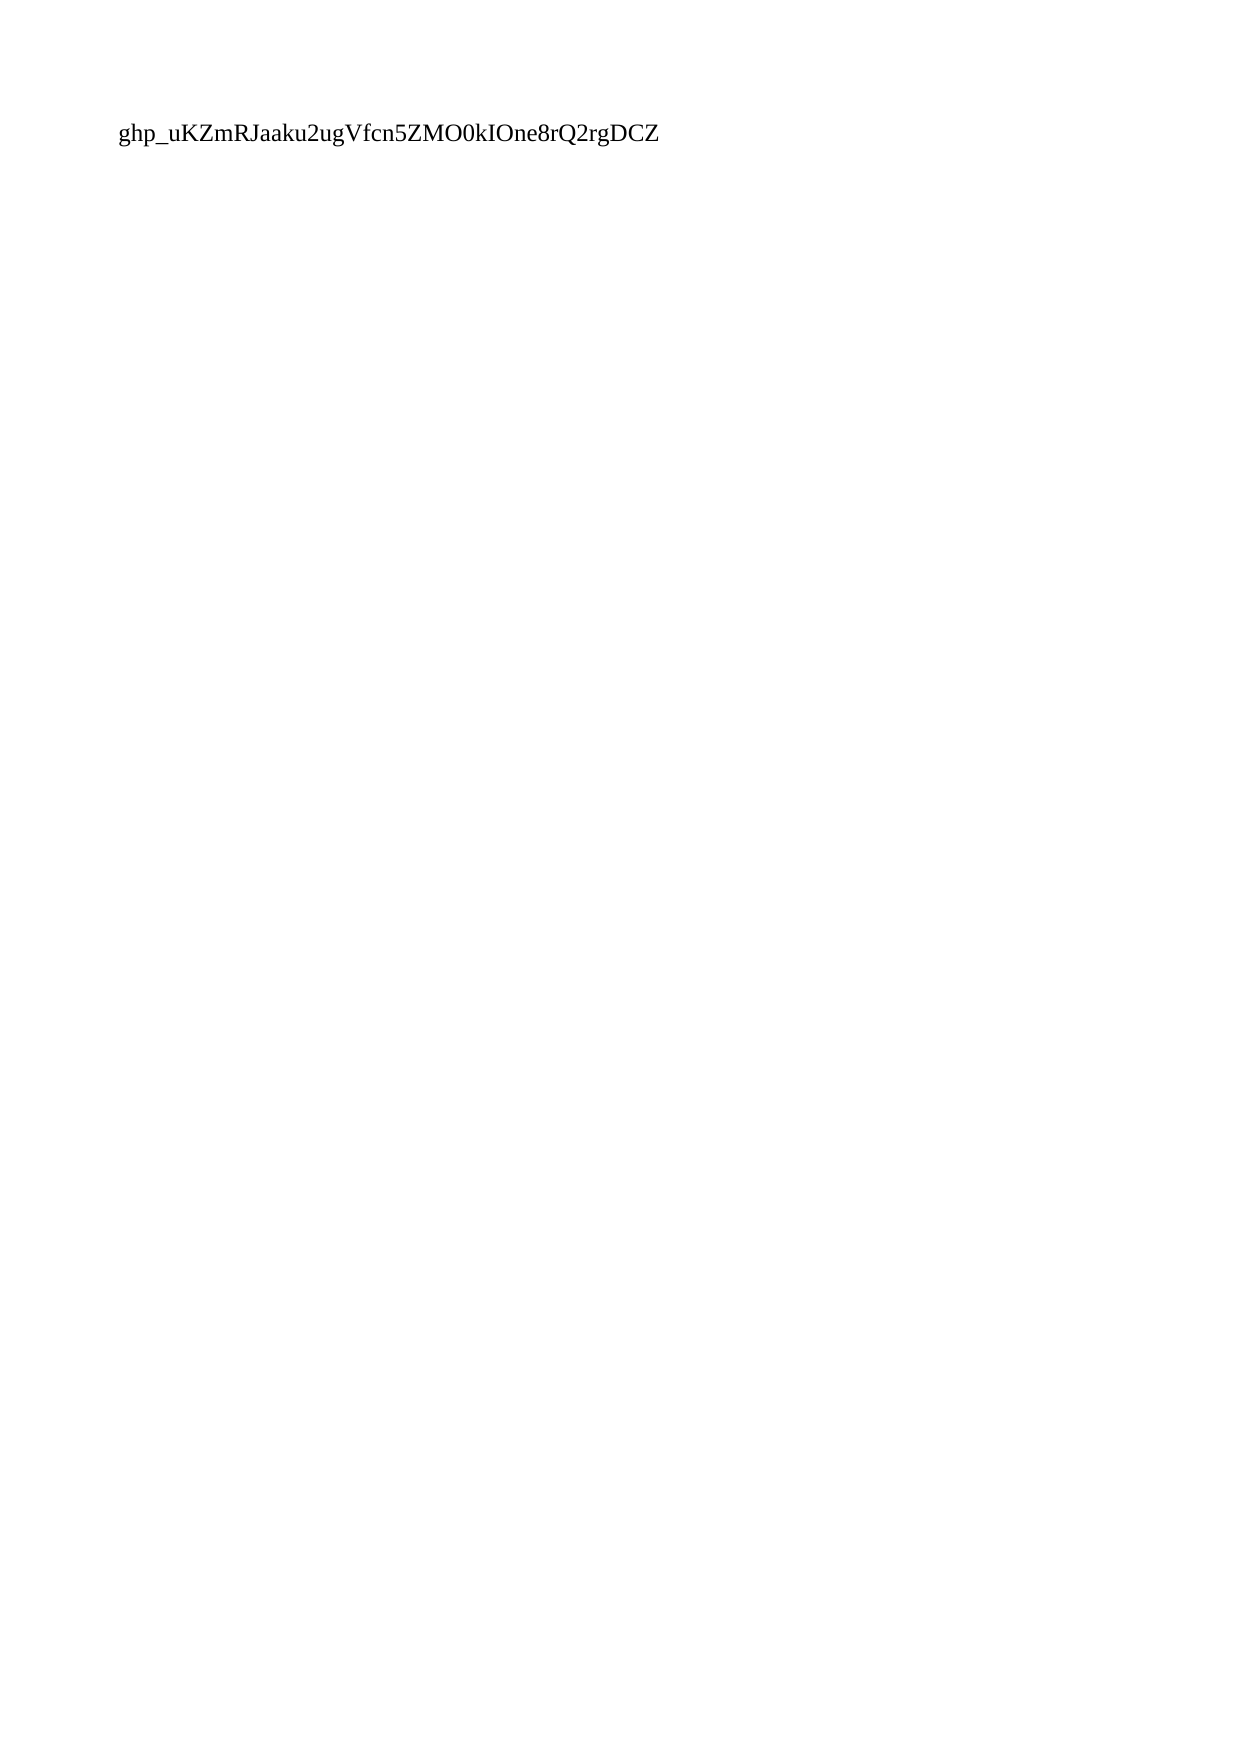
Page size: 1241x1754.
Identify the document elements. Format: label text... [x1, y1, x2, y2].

text 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 [118, 118, 1122, 147]
